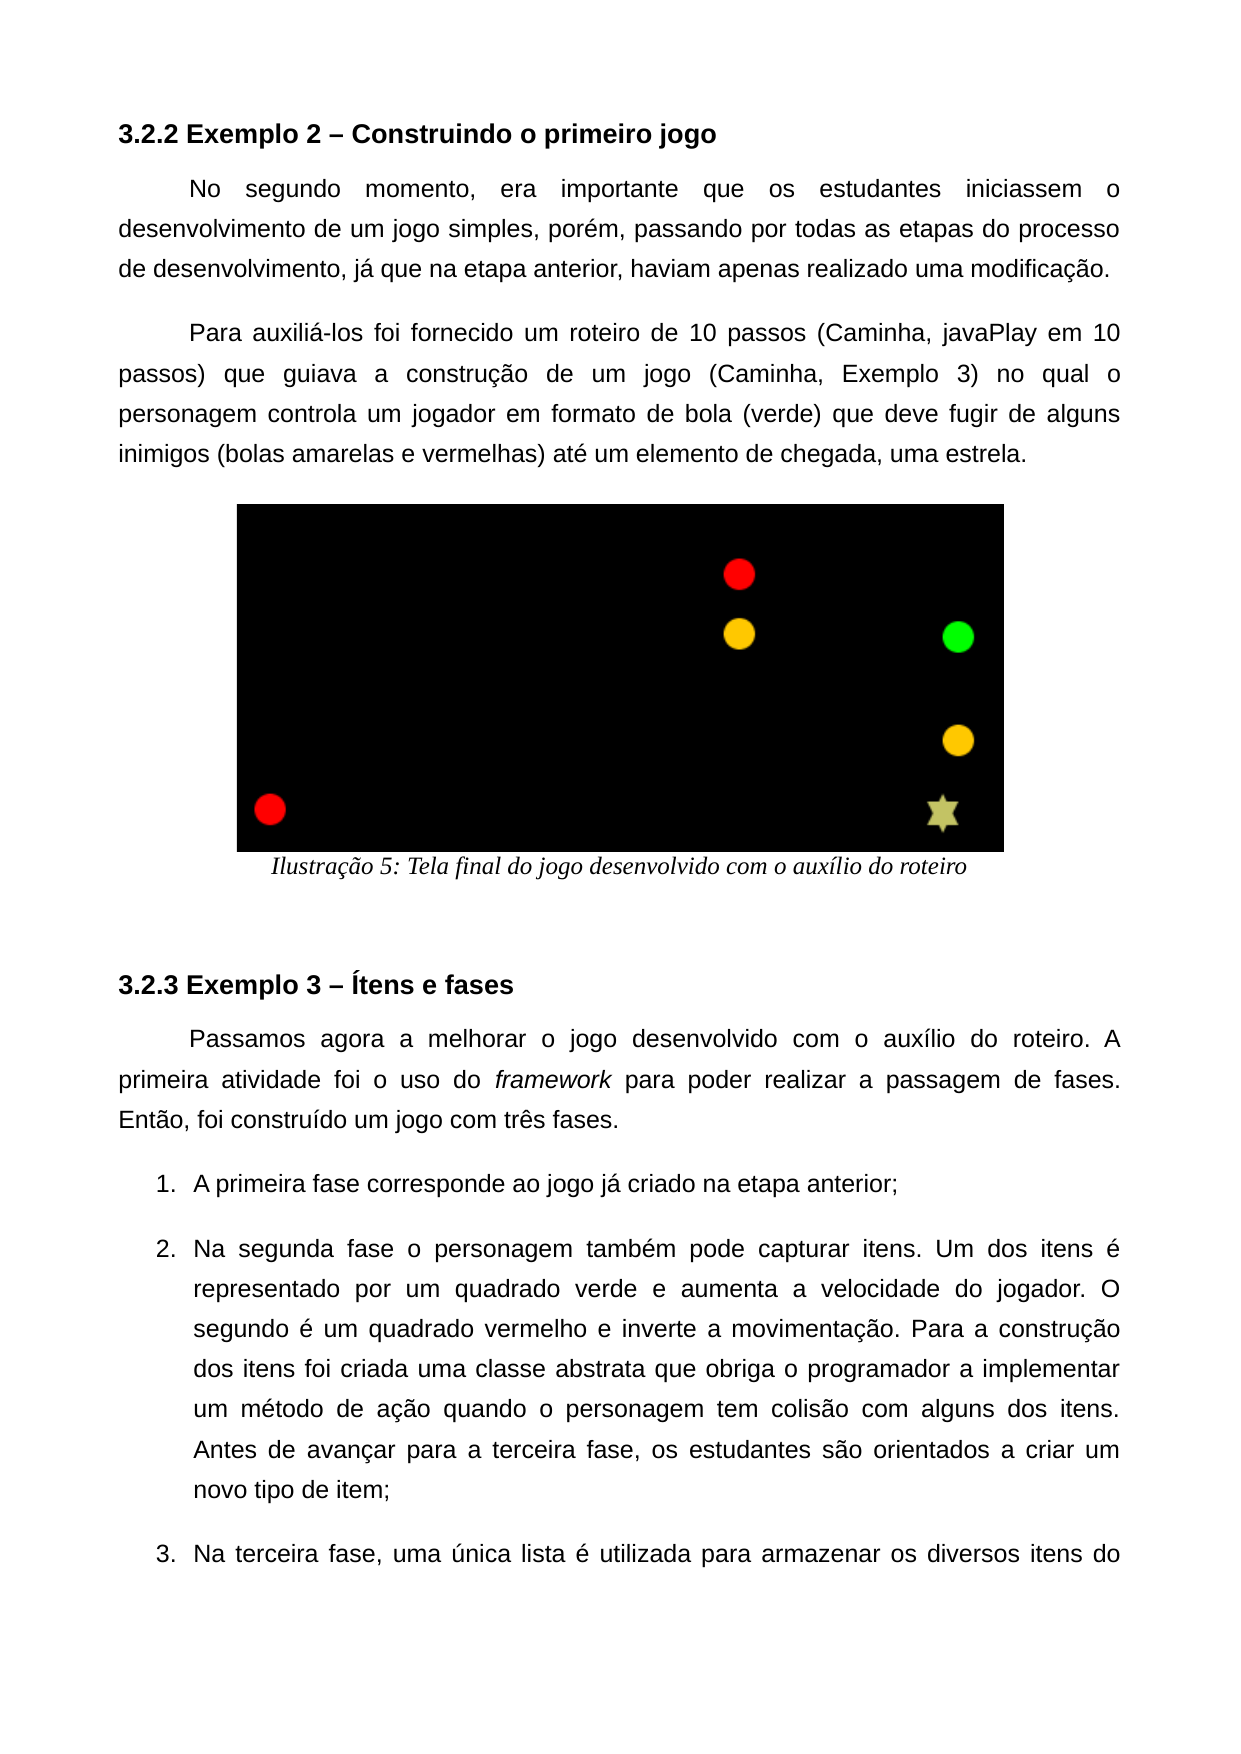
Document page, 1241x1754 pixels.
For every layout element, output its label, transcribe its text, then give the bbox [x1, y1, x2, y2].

text Passamos agora a melhorar o jogo desenvolvido com o auxílio do roteiro. A primeira atividade foi o uso do framework para poder realizar a passagem de fases. Então, foi construído um jogo com três fases. [118, 1024, 1122, 1134]
text Para auxiliá-los foi fornecido um roteiro de 10 passos (Caminha, javaPlay em 10 passos) que guiava a construção de um jogo (Caminha, Exemplo 3) no qual o personagem controla um jogador em formato de bola (verde) que deve fugir de alguns inimigos (bolas amarelas e vermelhas) até um elemento de chegada, uma estrela. [118, 318, 1122, 468]
text Ilustração 5: Tela final do jogo desenvolvido com o auxílio do roteiro [237, 852, 1004, 880]
list Na segunda fase o personagem também pode capturar itens. Um dos itens é representado por um quadrado verde e aumenta a velocidade do jogador. O segundo é um quadrado vermelho e inverte a movimentação. Para a construção dos itens foi criada uma classe abstrata que obriga o programador a implementar um método de ação quando o personagem tem colisão com alguns dos itens. Antes de avançar para a terceira fase, os estudantes são orientados a criar um novo tipo de item; [156, 1234, 1122, 1504]
subtitle 3.2.2 Exemplo 2 – Construindo o primeiro jogo [118, 118, 1122, 149]
list A primeira fase corresponde ao jogo já criado na etapa anterior; [156, 1169, 1122, 1198]
subtitle 3.2.3 Exemplo 3 – Ítens e fases [118, 969, 1122, 1000]
text No segundo momento, era importante que os estudantes iniciassem o desenvolvimento de um jogo simples, porém, passando por todas as etapas do processo de desenvolvimento, já que na etapa anterior, haviam apenas realizado uma modificação. [118, 174, 1122, 283]
picture [236, 504, 1004, 852]
list Na terceira fase, uma única lista é utilizada para armazenar os diversos itens do [156, 1539, 1122, 1568]
